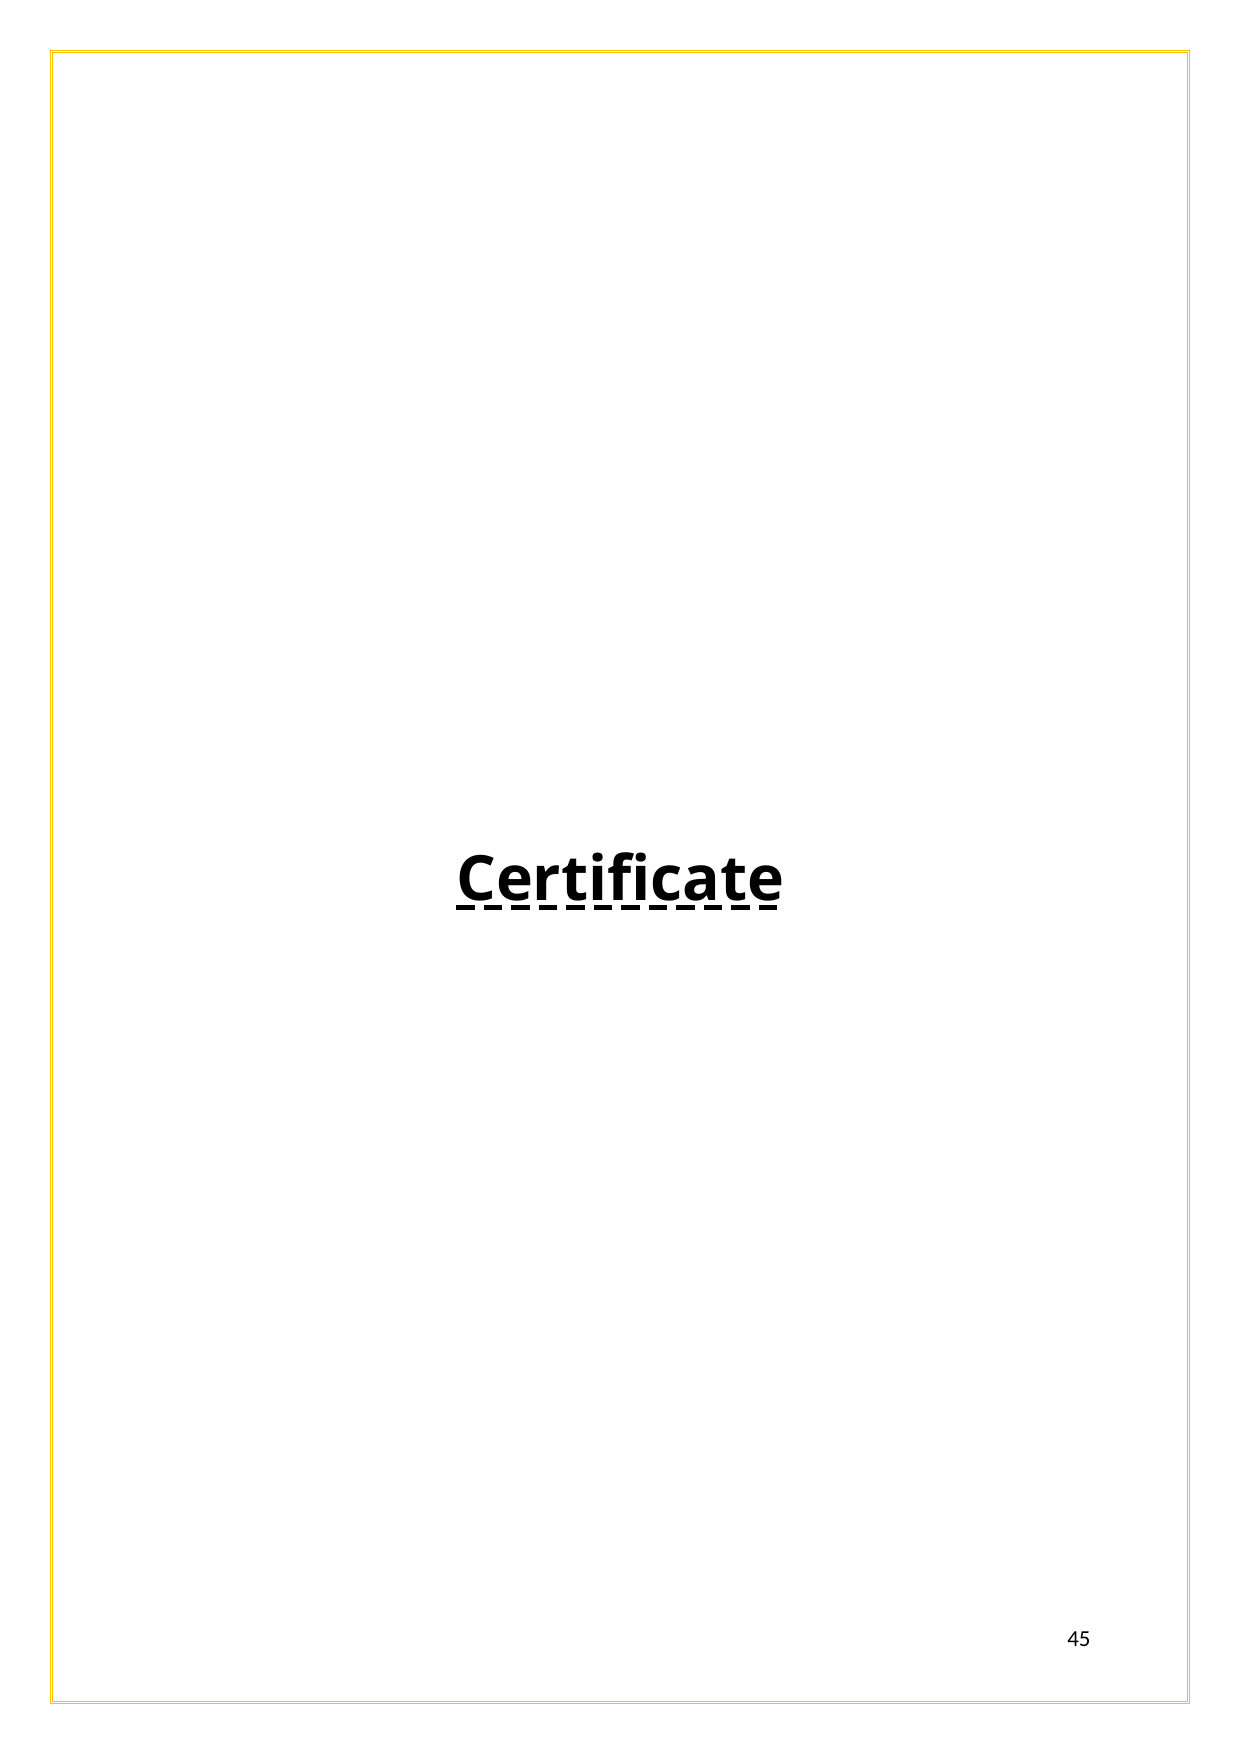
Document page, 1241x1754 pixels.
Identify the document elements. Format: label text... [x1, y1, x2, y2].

text Certificate [150, 833, 1090, 918]
